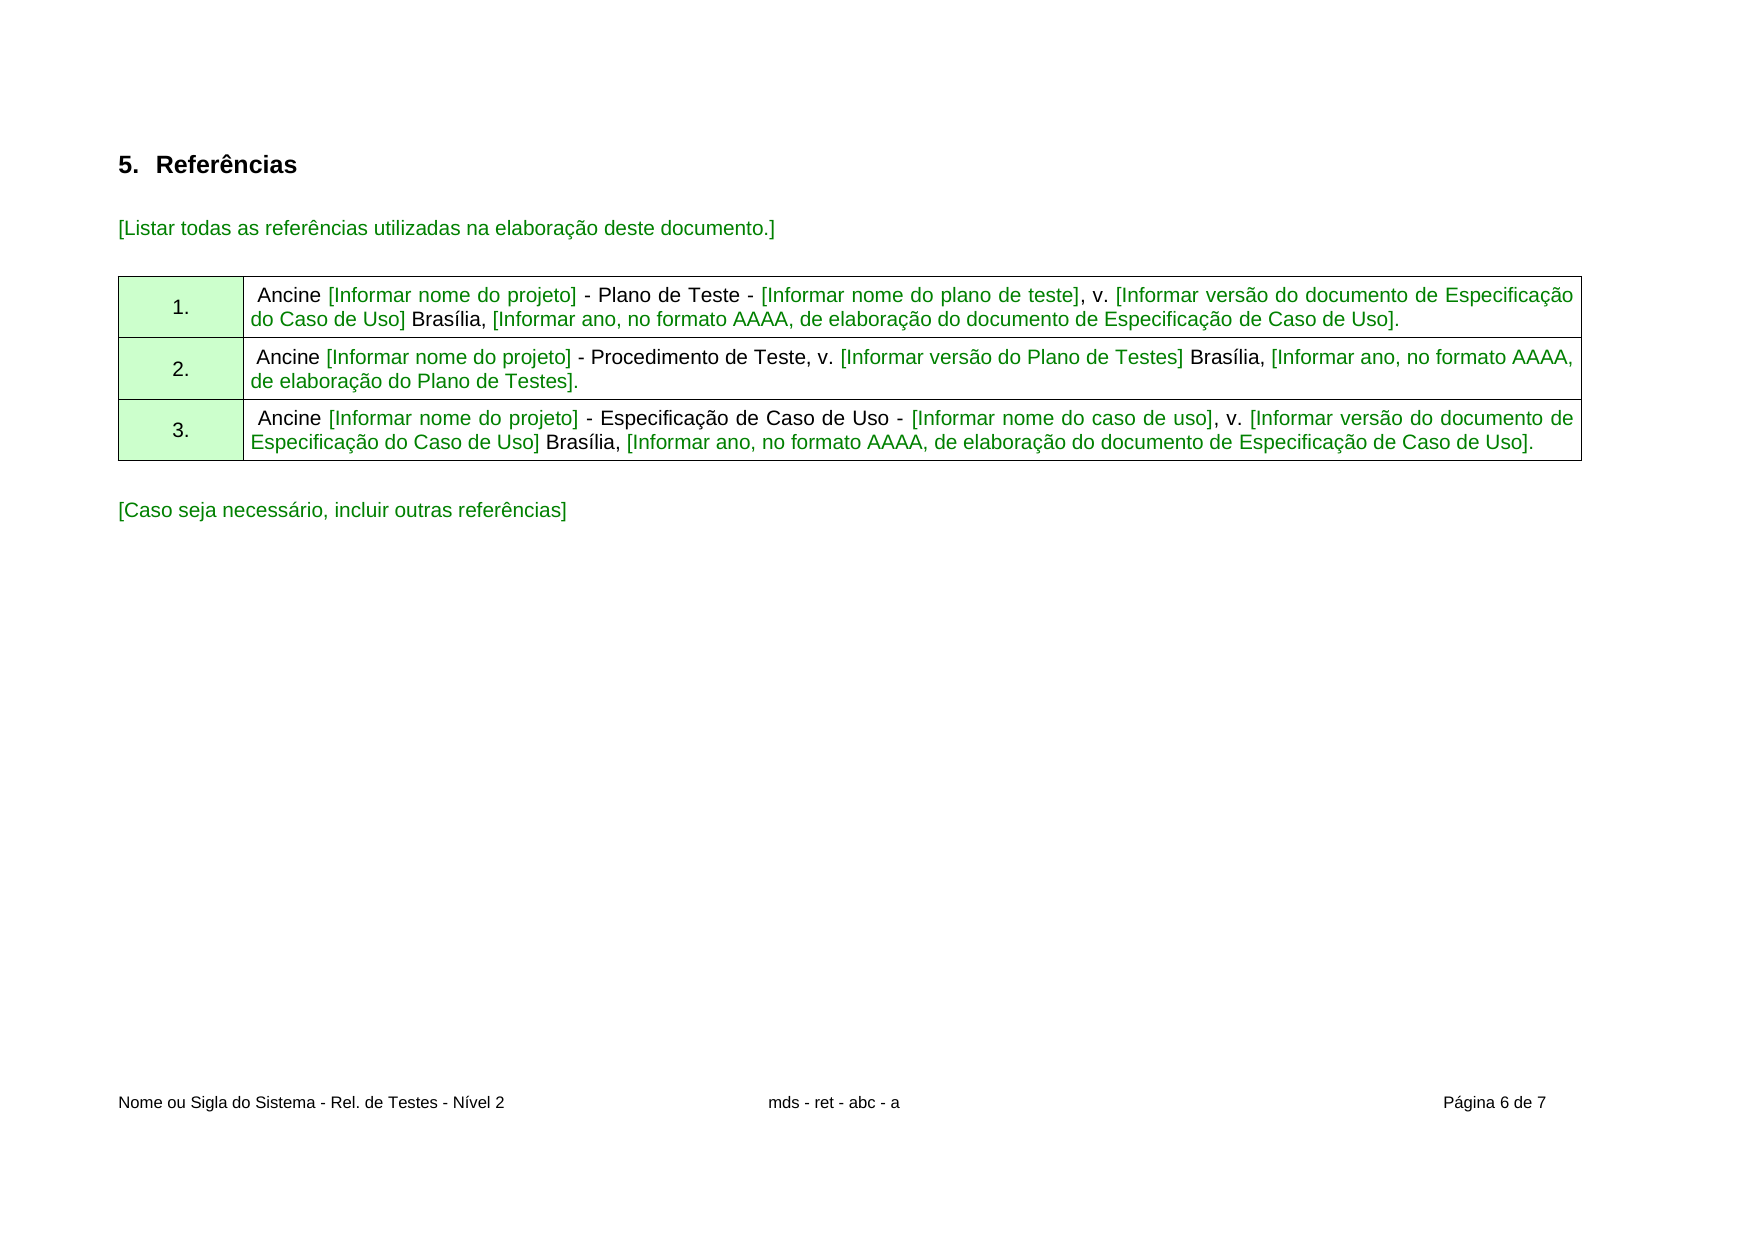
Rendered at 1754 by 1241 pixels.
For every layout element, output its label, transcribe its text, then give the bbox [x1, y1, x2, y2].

table_header 1. [119, 277, 243, 337]
subtitle Referências [118, 150, 1636, 179]
table_cell Ancine [Informar nome do projeto] - Procedimento de Teste, v. [Informar versão do Plano de Testes] Brasília, [Informar ano, no formato AAAA, de elaboração do Plano de Testes]. [244, 338, 1581, 399]
table_cell 3. [119, 400, 243, 460]
table_cell Ancine [Informar nome do projeto] - Especificação de Caso de Uso - [Informar nome do caso de uso], v. [Informar versão do documento de Especificação do Caso de Uso] Brasília, [Informar ano, no formato AAAA, de elaboração do documento de Especificação de Caso de Uso]. [244, 400, 1581, 460]
table_header Ancine [Informar nome do projeto] - Plano de Teste - [Informar nome do plano de teste], v. [Informar versão do documento de Especificação do Caso de Uso] Brasília, [Informar ano, no formato AAAA, de elaboração do documento de Especificação de Caso de Uso]. [244, 277, 1581, 337]
text [Caso seja necessário, incluir outras referências] [118, 498, 1636, 522]
table_cell 2. [119, 338, 243, 399]
text [Listar todas as referências utilizadas na elaboração deste documento.] [118, 215, 1636, 239]
